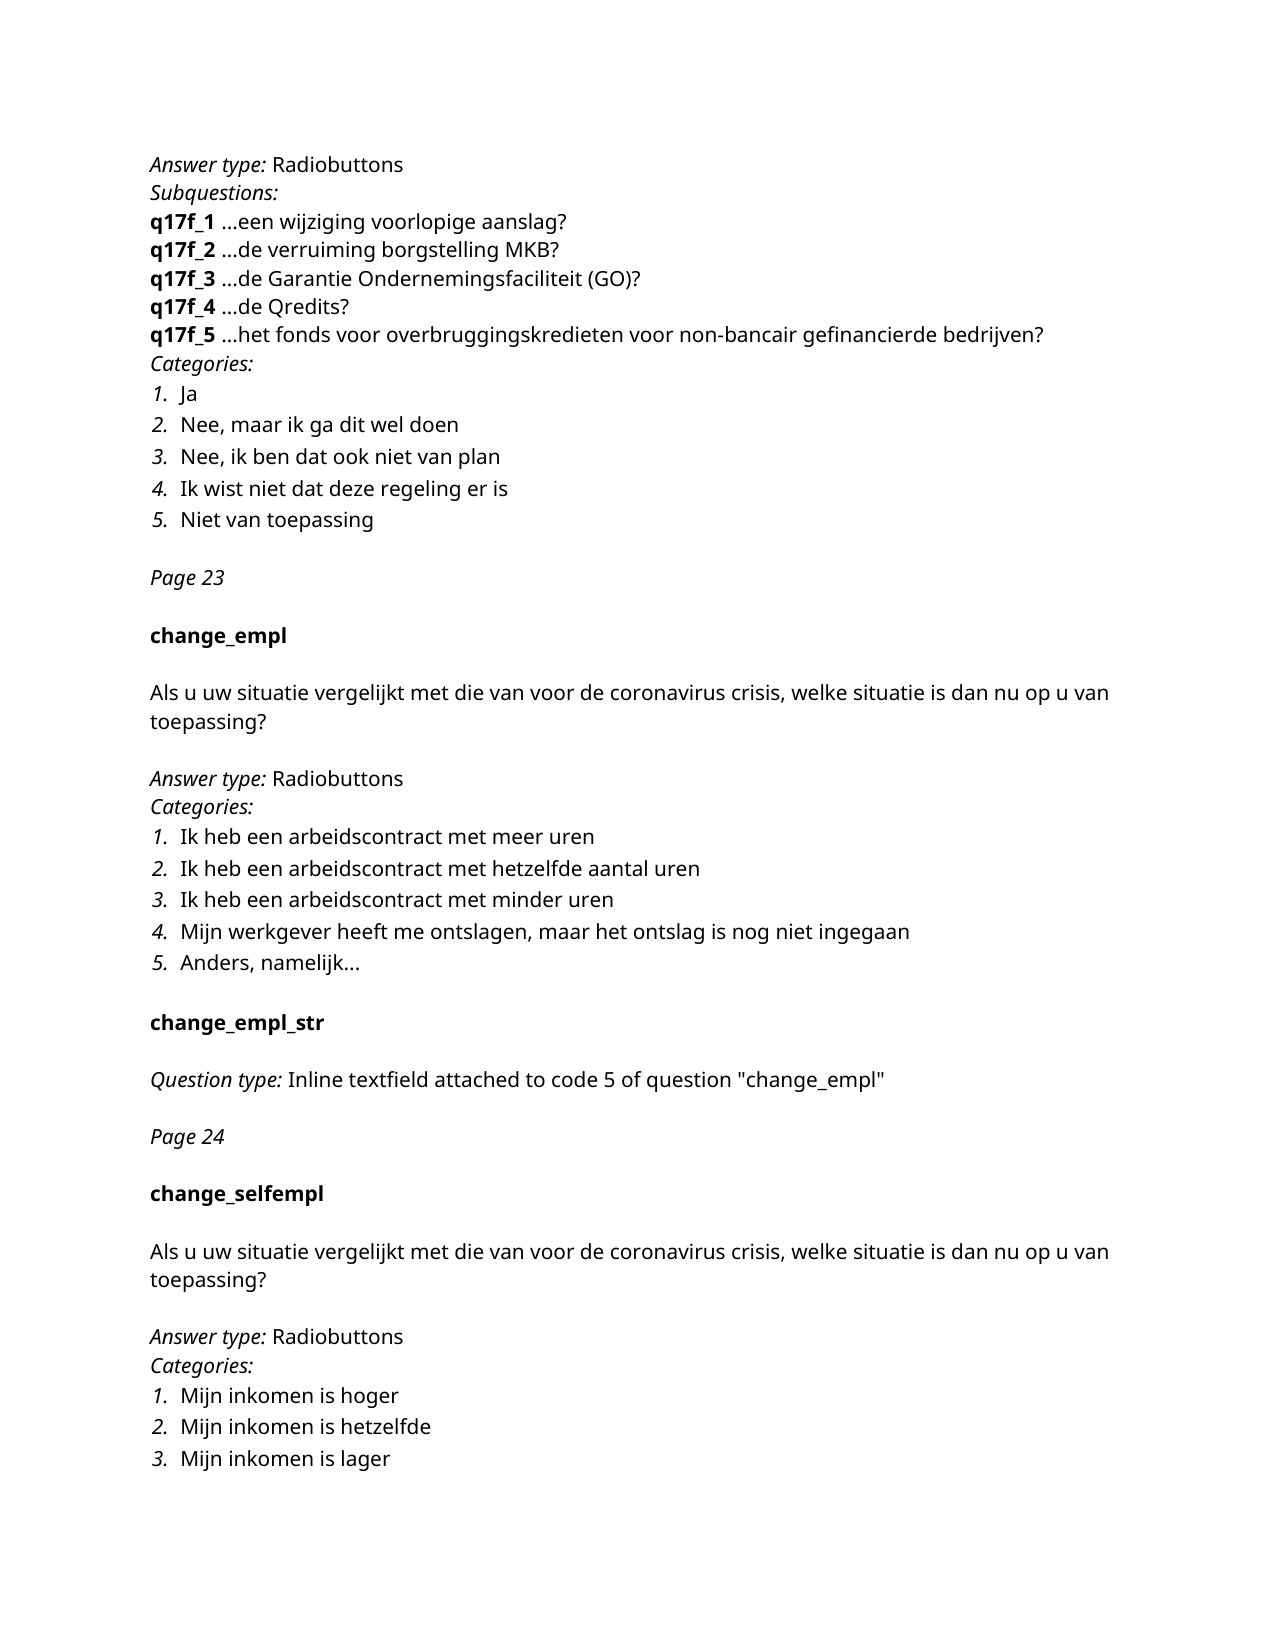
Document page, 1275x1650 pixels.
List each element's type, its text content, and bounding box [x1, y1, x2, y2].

table_cell Nee, ik ben dat ook niet van plan [179, 441, 545, 472]
text Page 23 [150, 563, 1125, 592]
text Categories: [150, 792, 1125, 821]
subtitle change_empl_str [150, 1008, 1125, 1036]
text Answer type: Radiobuttons [150, 764, 1125, 792]
table_header Mijn inkomen is hoger [179, 1379, 535, 1411]
text Answer type: Radiobuttons [150, 150, 1125, 178]
table_cell Ik heb een arbeidscontract met minder uren [179, 884, 970, 915]
text Als u uw situatie vergelijkt met die van voor de coronavirus crisis, welke situatie is dan nu op u van toepassing? [150, 1237, 1125, 1294]
text Page 24 [150, 1122, 1125, 1150]
subtitle change_empl [150, 621, 1125, 649]
table_cell Nee, maar ik ga dit wel doen [179, 409, 545, 441]
table_cell Mijn werkgever heeft me ontslagen, maar het ontslag is nog niet ingegaan [179, 915, 970, 947]
text Subquestions: q17f_1 ...een wijziging voorlopige aanslag? q17f_2 ...de verruiming borgstelling MKB? q17f_3 ...de Garantie Ondernemingsfaciliteit (GO)? q17f_4 ...de Qredits? q17f_5 ...het fonds voor overbruggingskredieten voor non-bancair gefinancierde bedrijven? [150, 178, 1125, 349]
table_cell 3. [150, 1442, 178, 1474]
table_cell Ik wist niet dat deze regeling er is [179, 472, 545, 504]
table_cell Anders, namelijk... [179, 947, 970, 978]
table_cell Mijn inkomen is lager [179, 1442, 535, 1474]
table_cell 2. [150, 1411, 178, 1442]
text Als u uw situatie vergelijkt met die van voor de coronavirus crisis, welke situatie is dan nu op u van toepassing? [150, 678, 1125, 735]
table_cell Mijn inkomen is hetzelfde [179, 1411, 535, 1442]
table_header Ja [179, 378, 545, 409]
text Answer type: Radiobuttons [150, 1322, 1125, 1351]
table_cell 5. [150, 947, 178, 978]
table_cell Niet van toepassing [179, 504, 545, 535]
text Question type: Inline textfield attached to code 5 of question "change_empl" [150, 1065, 1125, 1094]
text Categories: [150, 1351, 1125, 1379]
subtitle change_selfempl [150, 1179, 1125, 1208]
table_cell 2. [150, 409, 179, 441]
table_header 1. [150, 821, 178, 852]
table_cell 3. [150, 441, 179, 472]
table_cell 4. [150, 915, 178, 947]
table_header 1. [150, 378, 179, 409]
table_cell 5. [150, 504, 179, 535]
table_cell 4. [150, 472, 179, 504]
table_cell 3. [150, 884, 178, 915]
table_cell Ik heb een arbeidscontract met hetzelfde aantal uren [179, 852, 970, 884]
table_cell 2. [150, 852, 178, 884]
text Categories: [150, 349, 1125, 377]
table_header Ik heb een arbeidscontract met meer uren [179, 821, 970, 852]
table_header 1. [150, 1379, 178, 1411]
